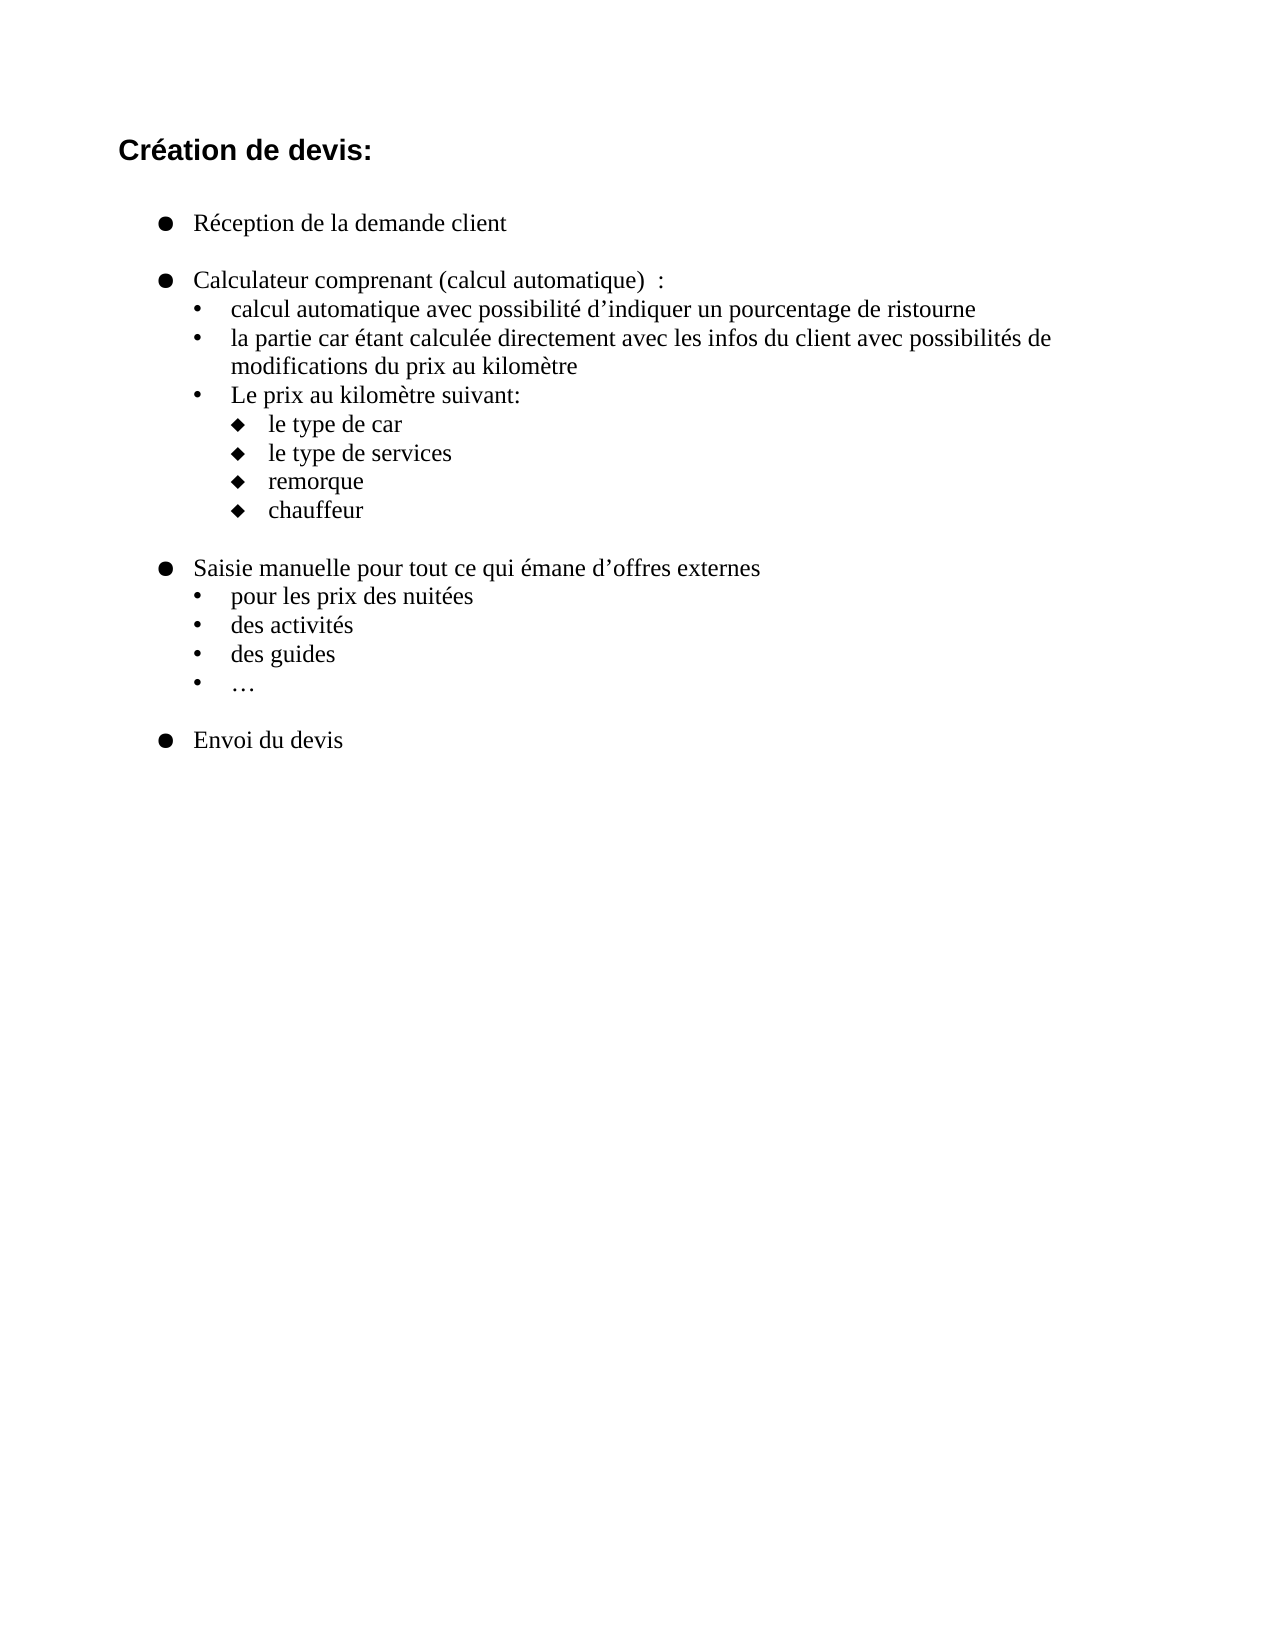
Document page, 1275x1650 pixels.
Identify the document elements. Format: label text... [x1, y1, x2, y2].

list le type de services [231, 438, 1157, 466]
list la partie car étant calculée directement avec les infos du client avec possibilités de modifications du prix au kilomètre [193, 323, 1157, 380]
list des guides [193, 639, 1157, 668]
list calcul automatique avec possibilité d’indiquer un pourcentage de ristourne [193, 294, 1157, 323]
list Saisie manuelle pour tout ce qui émane d’offres externes [156, 553, 1157, 581]
list le type de car [231, 409, 1157, 438]
subtitle Création de devis: [118, 133, 1157, 166]
list Le prix au kilomètre suivant: [193, 380, 1157, 409]
list Réception de la demande client [156, 208, 1157, 236]
list des activités [193, 610, 1157, 639]
list chauffeur [231, 495, 1157, 524]
list Envoi du devis [156, 725, 1157, 754]
list pour les prix des nuitées [193, 581, 1157, 610]
list remorque [231, 466, 1157, 495]
list Calculateur comprenant (calcul automatique) : [156, 265, 1157, 294]
list … [193, 668, 1157, 696]
